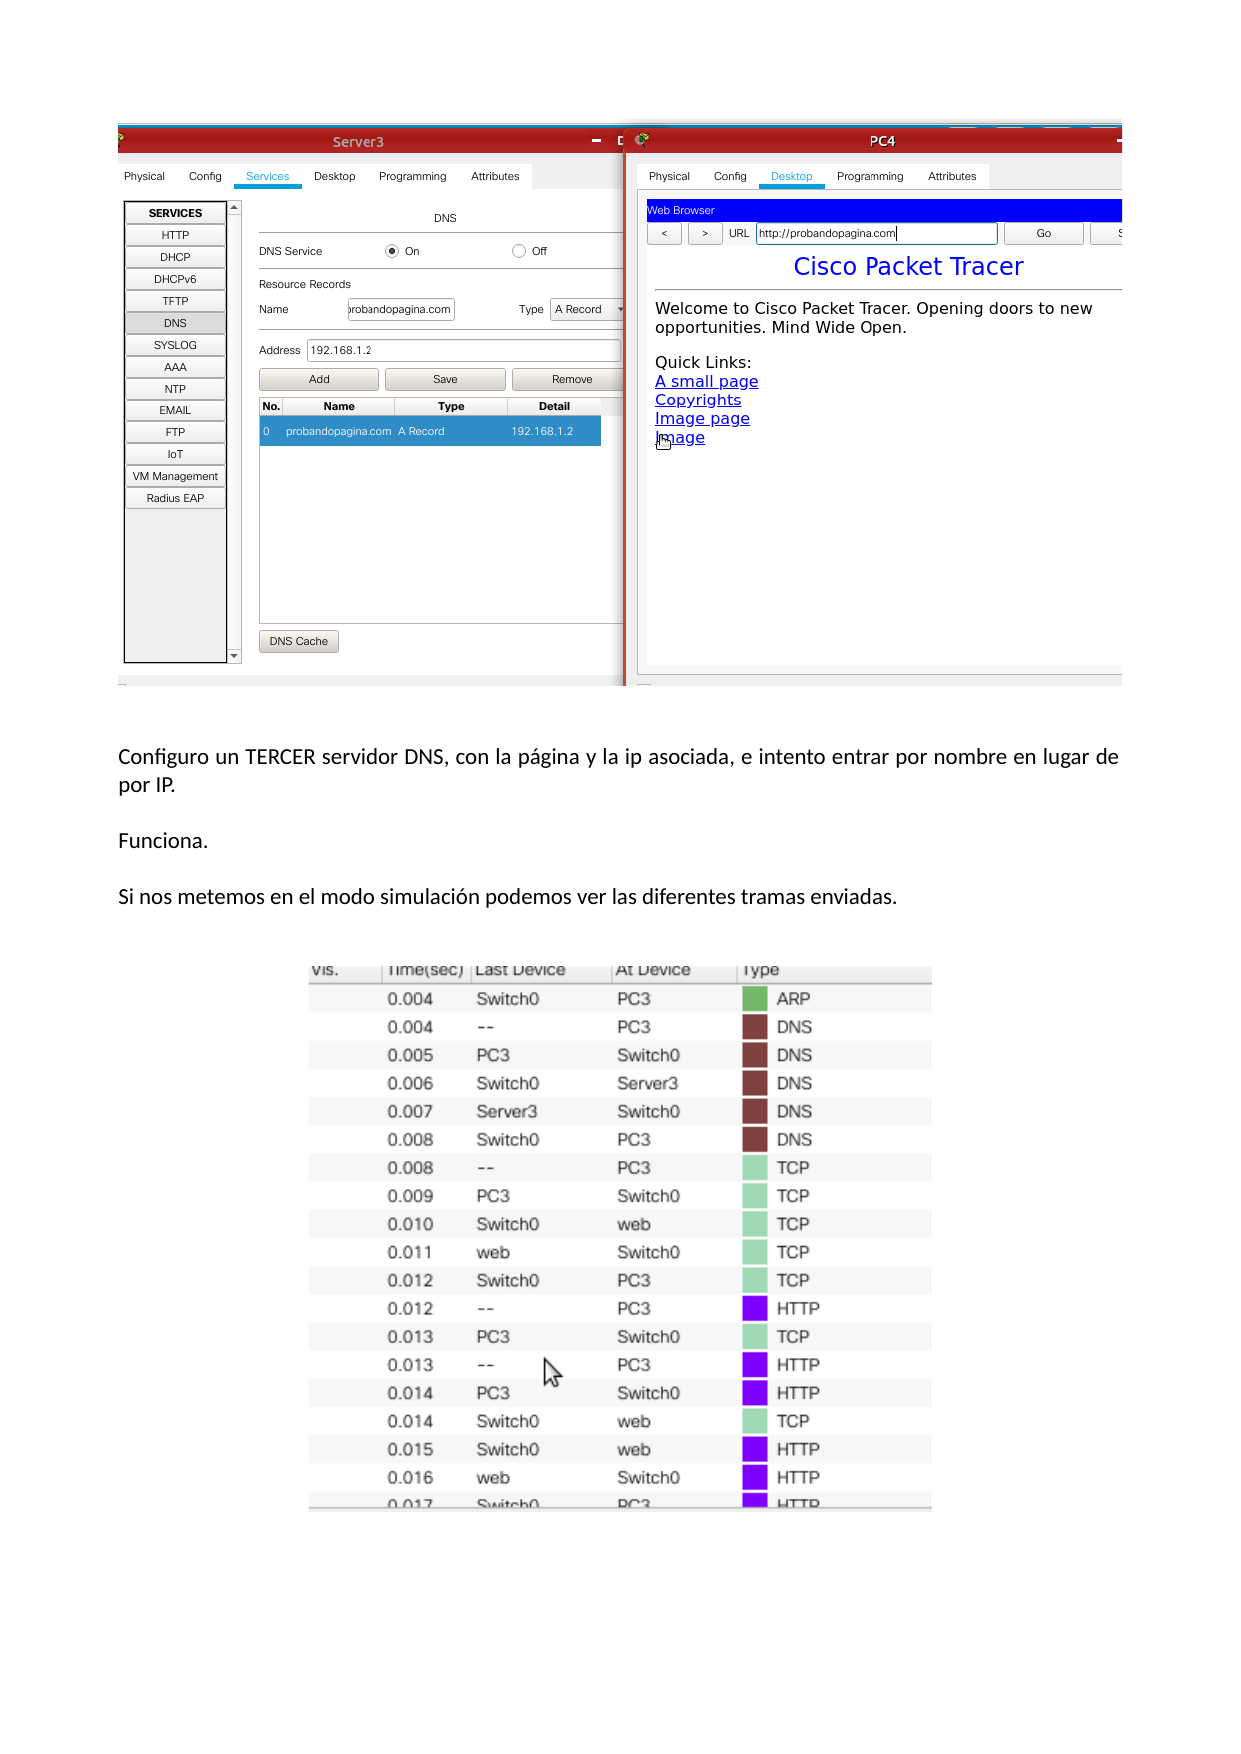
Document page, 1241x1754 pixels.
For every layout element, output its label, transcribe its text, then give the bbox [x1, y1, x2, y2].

text Si nos metemos en el modo simulación podemos ver las diferentes tramas enviadas. [118, 882, 1122, 910]
text Funciona. [118, 826, 1122, 854]
text Configuro un TERCER servidor DNS, con la página y la ip asociada, e intento entrar por nombre en lugar de por IP. [118, 742, 1122, 798]
